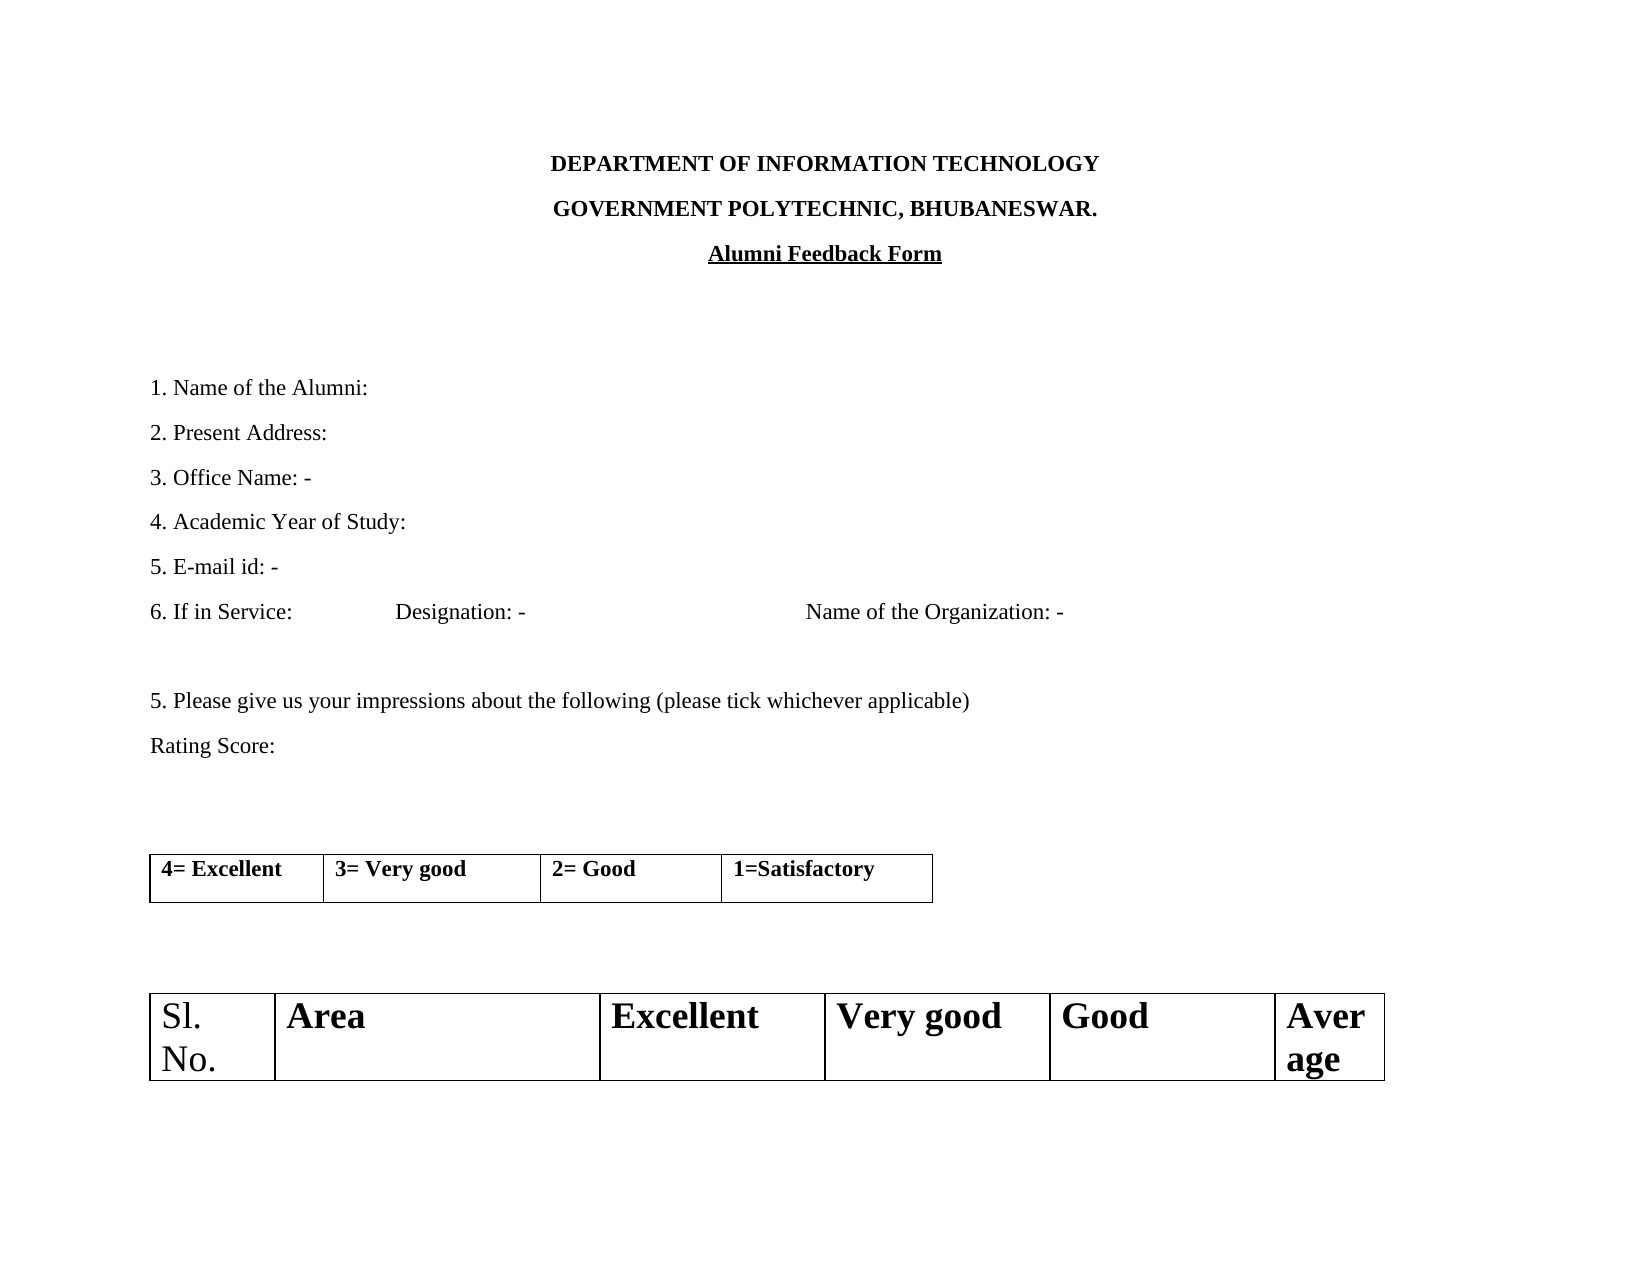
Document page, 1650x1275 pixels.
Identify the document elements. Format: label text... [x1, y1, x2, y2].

table_header Good [1051, 994, 1274, 1080]
table_header 3= Very good [324, 855, 540, 902]
table_header Area [276, 994, 599, 1080]
text 4. Academic Year of Study: [150, 508, 1500, 535]
table_header Very good [826, 994, 1049, 1080]
text 6. If in Service: Designation: - Name of the Organization: - [150, 598, 1500, 624]
table_header 2= Good [541, 855, 721, 902]
text GOVERNMENT POLYTECHNIC, BHUBANESWAR. [150, 195, 1500, 221]
table_header Excellent [601, 994, 824, 1080]
table_header 1=Satisfactory [722, 855, 932, 902]
text Rating Score: [150, 732, 1500, 759]
text DEPARTMENT OF INFORMATION TECHNOLOGY [150, 150, 1500, 176]
text 3. Office Name: - [150, 463, 1500, 490]
table_header 4= Excellent [151, 855, 323, 902]
table_header Sl. No. [151, 994, 274, 1080]
text 1. Name of the Alumni: [150, 374, 1500, 400]
text Alumni Feedback Form [150, 239, 1500, 266]
table_header Average [1276, 994, 1384, 1080]
text 5. Please give us your impressions about the following (please tick whichever applicable) [150, 687, 1500, 714]
text 2. Present Address: [150, 419, 1500, 445]
text 5. E-mail id: - [150, 553, 1500, 579]
